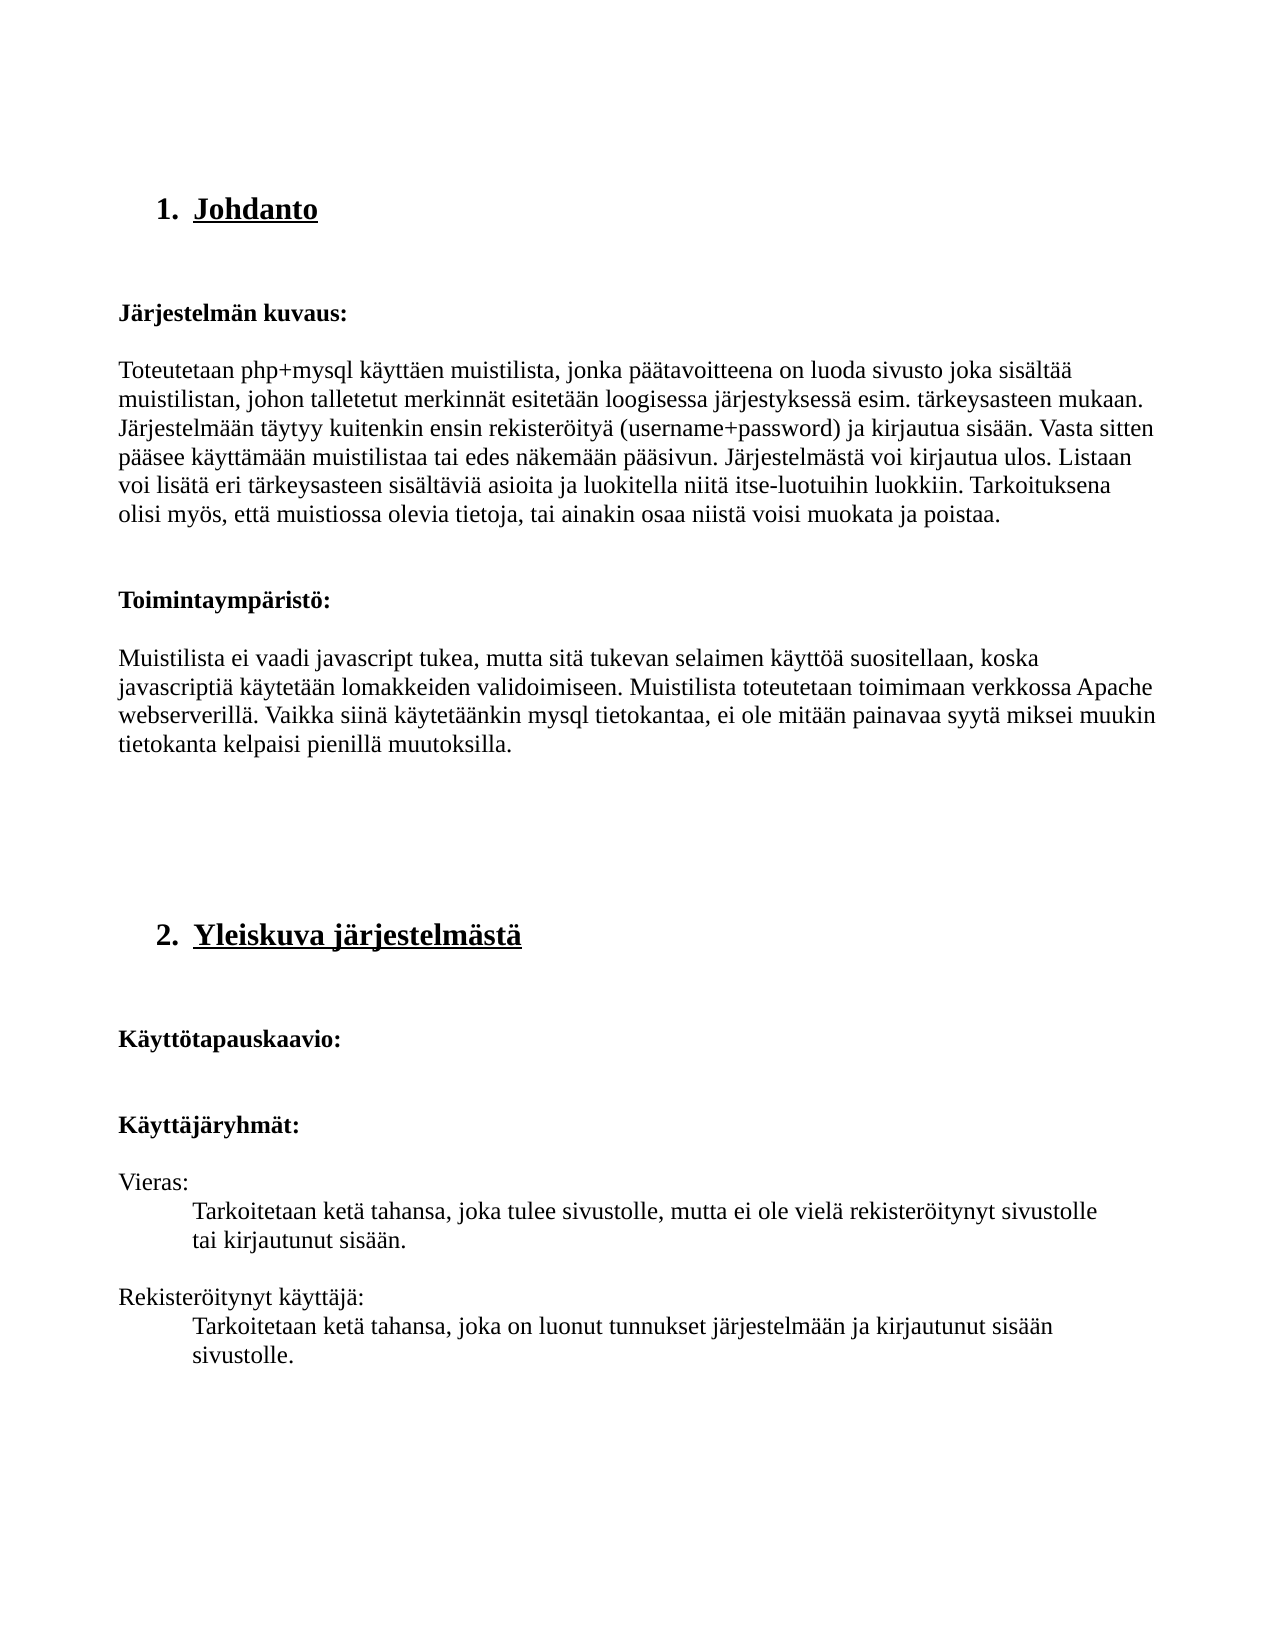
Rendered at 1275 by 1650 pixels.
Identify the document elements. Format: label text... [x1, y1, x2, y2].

text Järjestelmään täytyy kuitenkin ensin rekisteröityä (username+password) ja kirjautua sisään. Vasta sitten pääsee käyttämään muistilistaa tai edes näkemään pääsivun. Järjestelmästä voi kirjautua ulos. Listaan voi lisätä eri tärkeysasteen sisältäviä asioita ja luokitella niitä itse-luotuihin luokkiin. Tarkoituksena olisi myös, että muistiossa olevia tietoja, tai ainakin osaa niistä voisi muokata ja poistaa. [118, 413, 1157, 528]
list Johdanto [156, 190, 1157, 226]
text Toimintaympäristö: [118, 585, 1157, 614]
text Tarkoitetaan ketä tahansa, joka tulee sivustolle, mutta ei ole vielä rekisteröitynyt sivustolle tai kirjautunut sisään. [118, 1196, 1157, 1254]
text Tarkoitetaan ketä tahansa, joka on luonut tunnukset järjestelmään ja kirjautunut sisään sivustolle. [118, 1311, 1157, 1369]
text Muistilista ei vaadi javascript tukea, mutta sitä tukevan selaimen käyttöä suositellaan, koska javascriptiä käytetään lomakkeiden validoimiseen. Muistilista toteutetaan toimimaan verkkossa Apache webserverillä. Vaikka siinä käytetäänkin mysql tietokantaa, ei ole mitään painavaa syytä miksei muukin tietokanta kelpaisi pienillä muutoksilla. [118, 643, 1157, 758]
list Yleiskuva järjestelmästä [156, 916, 1157, 952]
text Vieras: [118, 1167, 1157, 1196]
text Käyttäjäryhmät: [118, 1110, 1157, 1139]
text Käyttötapauskaavio: [118, 1024, 1157, 1052]
text Järjestelmän kuvaus: [118, 298, 1157, 327]
text Toteutetaan php+mysql käyttäen muistilista, jonka päätavoitteena on luoda sivusto joka sisältää muistilistan, johon talletetut merkinnät esitetään loogisessa järjestyksessä esim. tärkeysasteen mukaan. [118, 355, 1157, 413]
text Rekisteröitynyt käyttäjä: [118, 1282, 1157, 1311]
